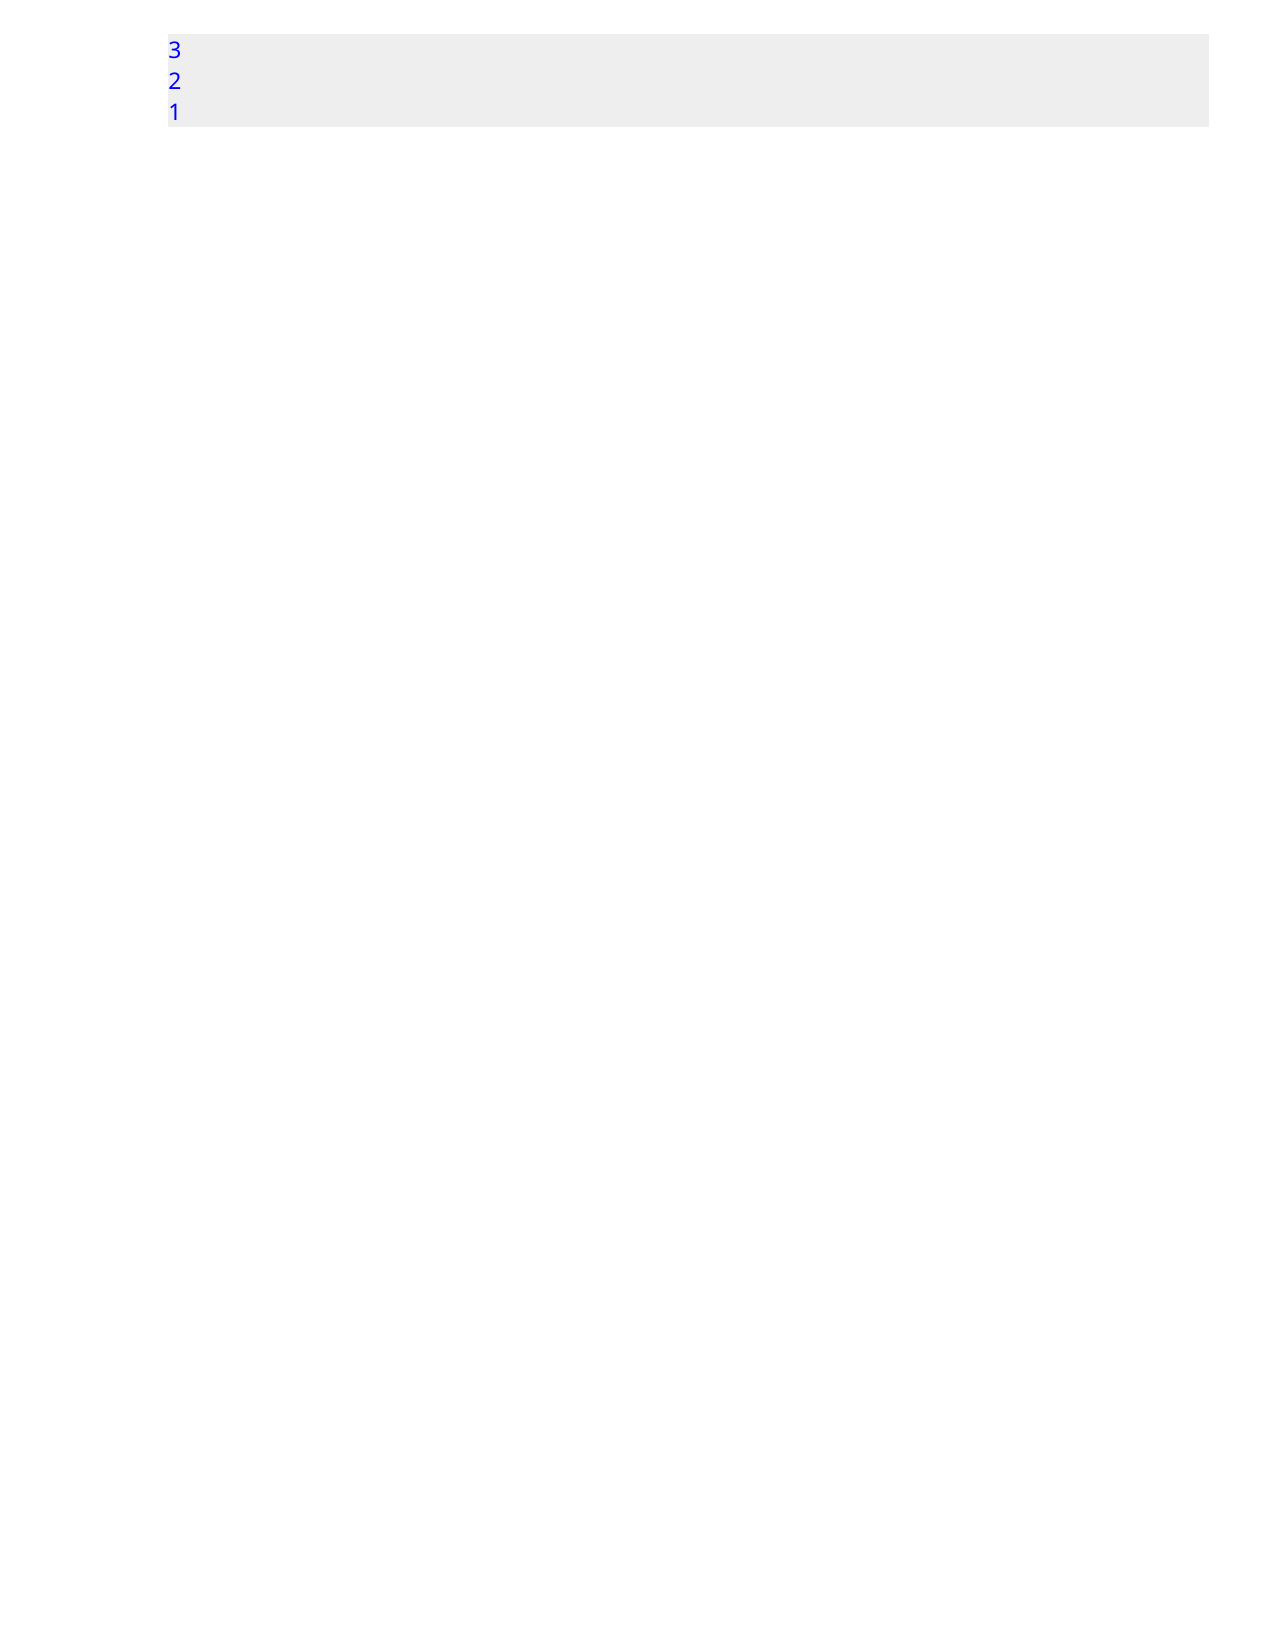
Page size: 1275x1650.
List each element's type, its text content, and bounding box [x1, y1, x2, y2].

text 3 [168, 34, 1209, 65]
text 2 [168, 65, 1209, 96]
text 1 [168, 96, 1209, 127]
